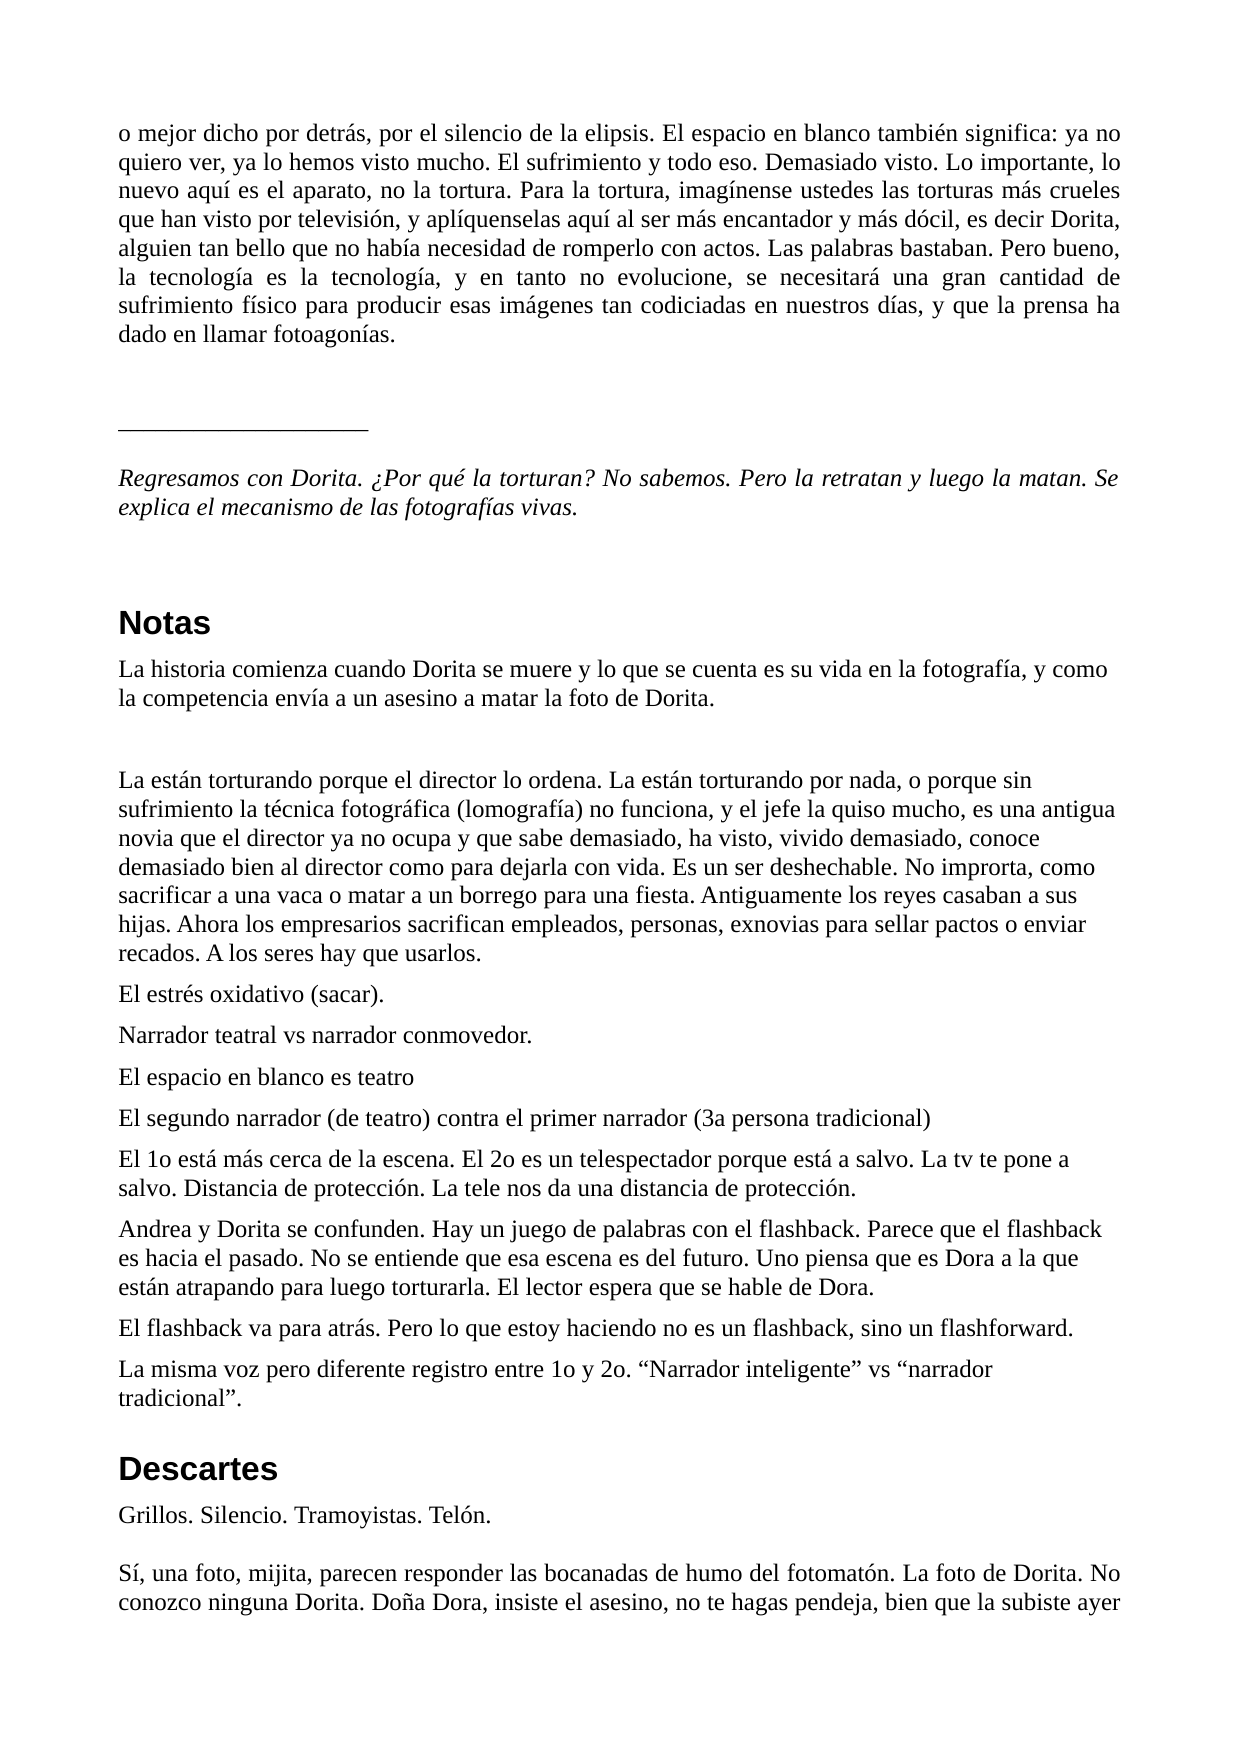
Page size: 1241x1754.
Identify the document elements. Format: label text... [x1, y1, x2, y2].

text o mejor dicho por detrás, por el silencio de la elipsis. El espacio en blanco también significa: ya no quiero ver, ya lo hemos visto mucho. El sufrimiento y todo eso. Demasiado visto. Lo importante, lo nuevo aquí es el aparato, no la tortura. Para la tortura, imagínense ustedes las torturas más crueles que han visto por televisión, y aplíquenselas aquí al ser más encantador y más dócil, es decir Dorita, alguien tan bello que no había necesidad de romperlo con actos. Las palabras bastaban. Pero bueno, la tecnología es la tecnología, y en tanto no evolucione, se necesitará una gran cantidad de sufrimiento físico para producir esas imágenes tan codiciadas en nuestros días, y que la prensa ha dado en llamar fotoagonías. [118, 118, 1122, 348]
text El 1o está más cerca de la escena. El 2o es un telespectador porque está a salvo. La tv te pone a salvo. Distancia de protección. La tele nos da una distancia de protección. [118, 1144, 1122, 1202]
text El segundo narrador (de teatro) contra el primer narrador (3a persona tradicional) [118, 1103, 1122, 1132]
subtitle Descartes [118, 1449, 1122, 1488]
text La historia comienza cuando Dorita se muere y lo que se cuenta es su vida en la fotografía, y como la competencia envía a un asesino a matar la foto de Dorita. [118, 654, 1122, 712]
text La están torturando porque el director lo ordena. La están torturando por nada, o porque sin sufrimiento la técnica fotográfica (lomografía) no funciona, y el jefe la quiso mucho, es una antigua novia que el director ya no ocupa y que sabe demasiado, ha visto, vivido demasiado, conoce demasiado bien al director como para dejarla con vida. Es un ser deshechable. No improrta, como sacrificar a una vaca o matar a un borrego para una fiesta. Antiguamente los reyes casaban a sus hijas. Ahora los empresarios sacrifican empleados, personas, exnovias para sellar pactos o enviar recados. A los seres hay que usarlos. [118, 766, 1122, 967]
subtitle Notas [118, 603, 1122, 642]
text Narrador teatral vs narrador conmovedor. [118, 1021, 1122, 1049]
text Grillos. Silencio. Tramoyistas. Telón. [118, 1500, 1122, 1529]
text Sí, una foto, mijita, parecen responder las bocanadas de humo del fotomatón. La foto de Dorita. No conozco ninguna Dorita. Doña Dora, insiste el asesino, no te hagas pendeja, bien que la subiste ayer [118, 1558, 1122, 1615]
text Andrea y Dorita se confunden. Hay un juego de palabras con el flashback. Parece que el flashback es hacia el pasado. No se entiende que esa escena es del futuro. Uno piensa que es Dora a la que están atrapando para luego torturarla. El lector espera que se hable de Dora. [118, 1214, 1122, 1301]
text El espacio en blanco es teatro [118, 1062, 1122, 1091]
text El flashback va para atrás. Pero lo que estoy haciendo no es un flashback, sino un flashforward. [118, 1313, 1122, 1342]
text Regresamos con Dorita. ¿Por qué la torturan? No sabemos. Pero la retratan y luego la matan. Se explica el mecanismo de las fotografías vivas. [118, 463, 1122, 521]
text El estrés oxidativo (sacar). [118, 979, 1122, 1008]
text La misma voz pero diferente registro entre 1o y 2o. “Narrador inteligente” vs “narrador tradicional”. [118, 1354, 1122, 1412]
text ____________________ [118, 406, 1122, 434]
